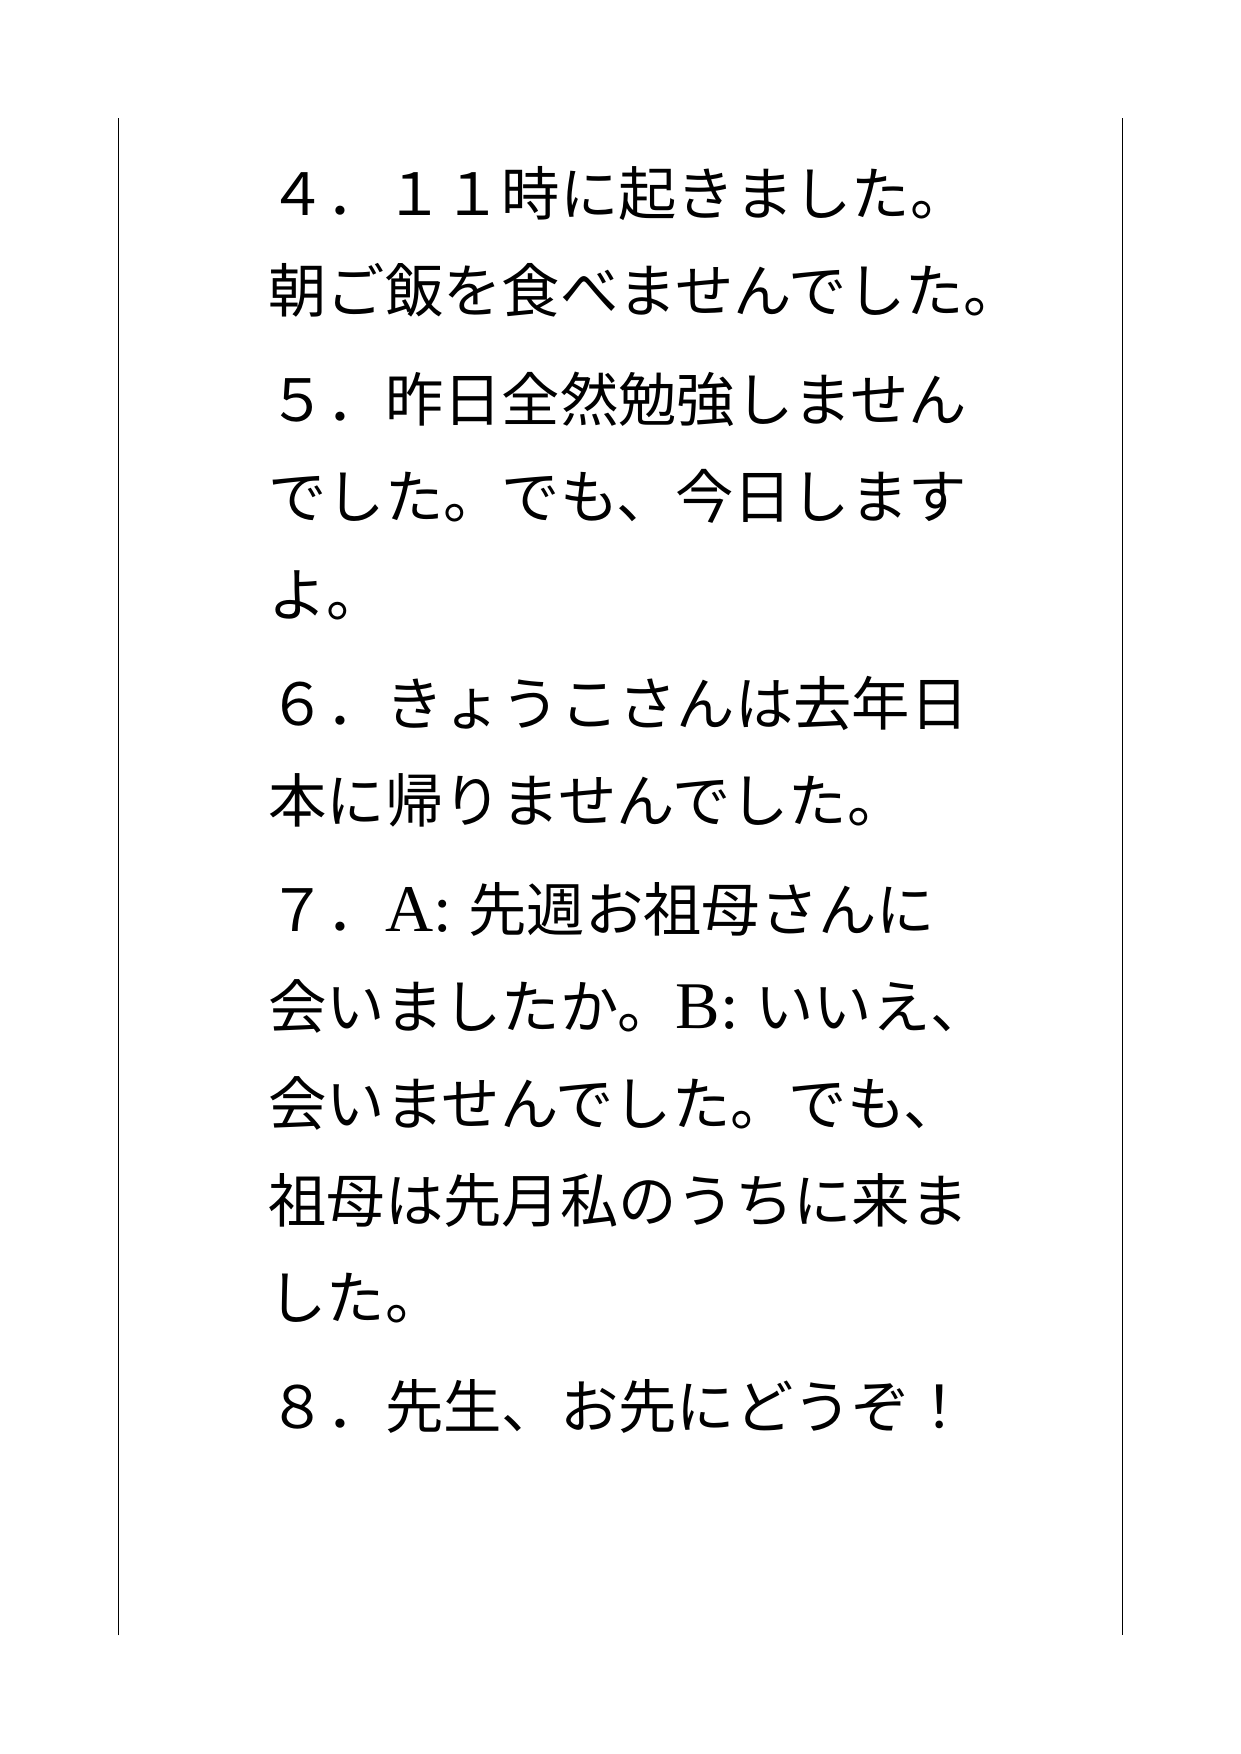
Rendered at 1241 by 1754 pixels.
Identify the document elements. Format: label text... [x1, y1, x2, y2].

text ５．昨日全然勉強しませんでした。でも、今日しますよ。 [268, 354, 972, 633]
text ８．先生、お先にどうぞ！ [268, 1361, 972, 1445]
text ６．きょうこさんは去年日本に帰りませんでした。 [268, 657, 972, 839]
text ４．１１時に起きました。朝ご飯を食べませんでした。 [268, 148, 972, 330]
text ７．A: 先週お祖母さんに会いましたか。B: いいえ、会いませんでした。でも、祖母は先月私のうちに来ました。 [268, 863, 972, 1336]
